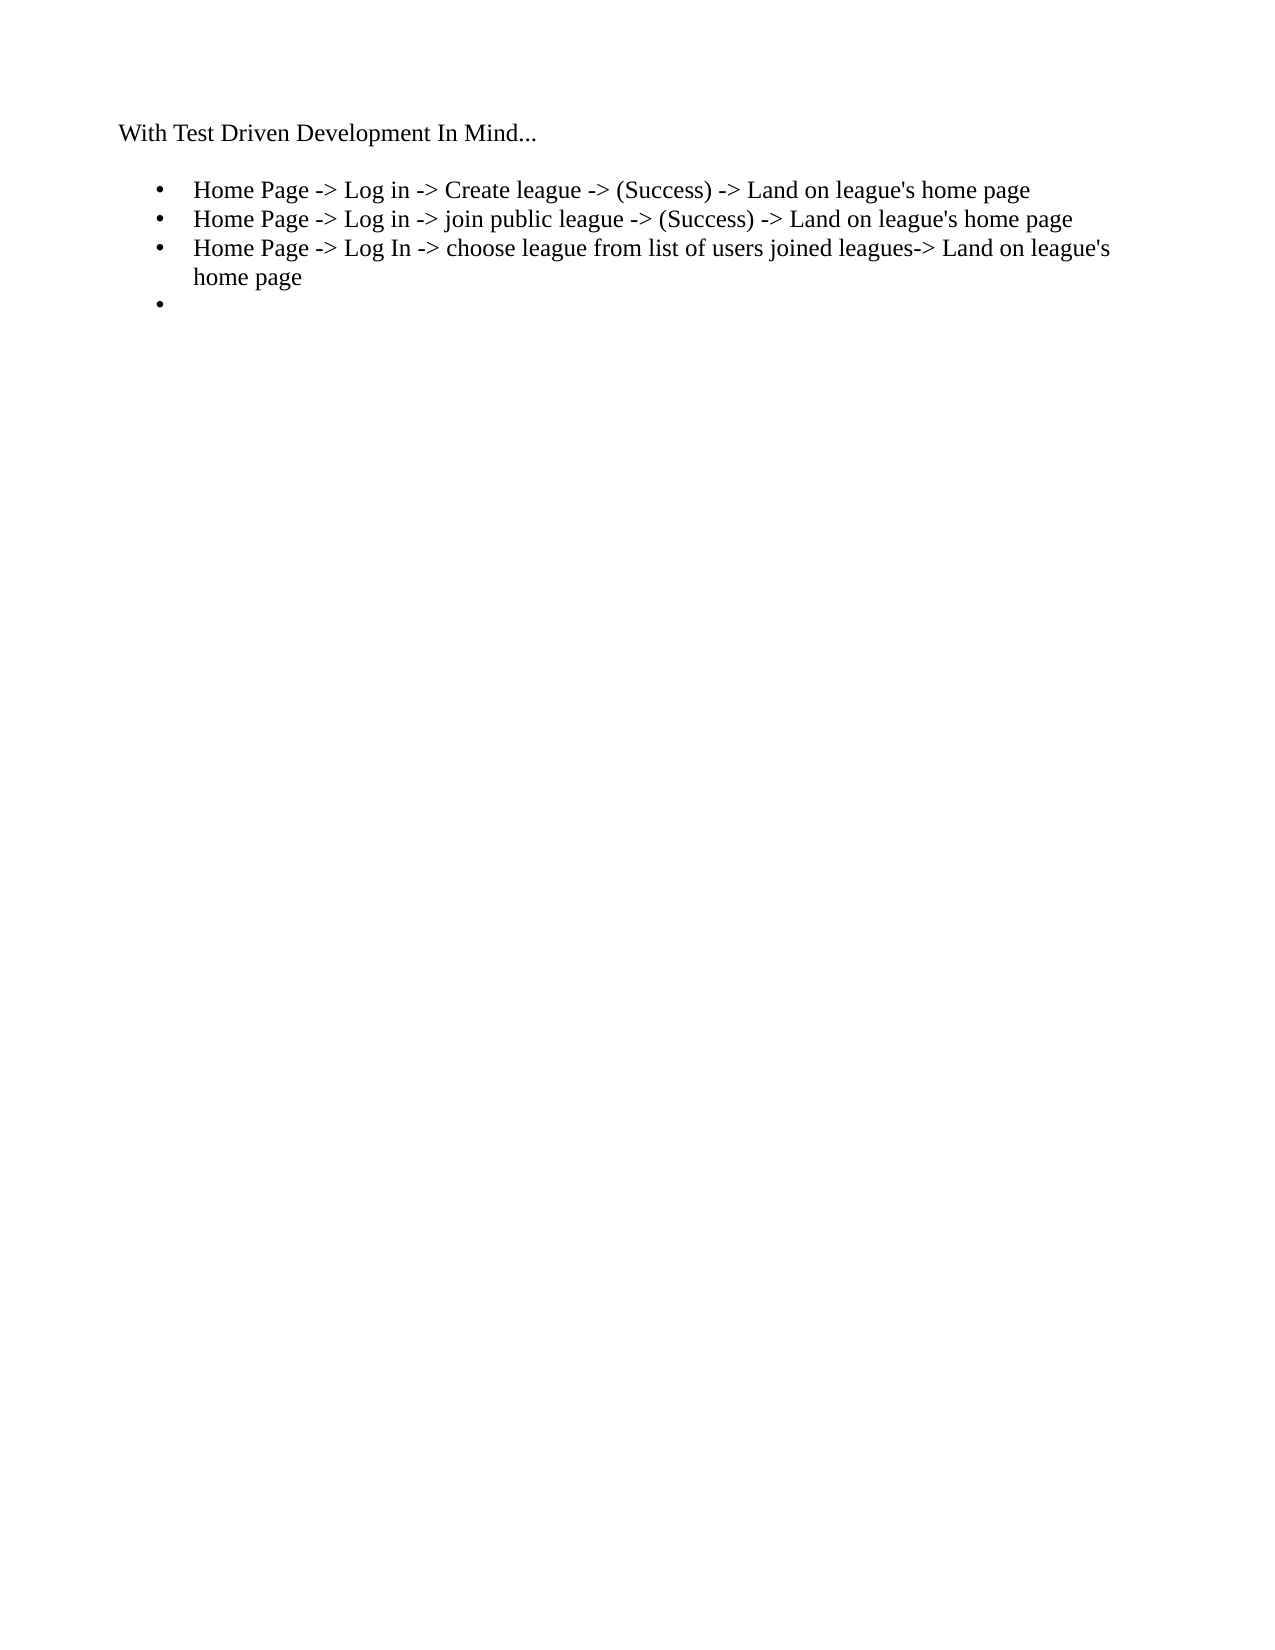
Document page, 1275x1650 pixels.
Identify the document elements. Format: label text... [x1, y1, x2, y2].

list Home Page -> Log in -> join public league -> (Success) -> Land on league's home page [156, 204, 1157, 233]
list Home Page -> Log In -> choose league from list of users joined leagues-> Land on league's home page [156, 233, 1157, 291]
text With Test Driven Development In Mind... [118, 118, 1157, 147]
list Home Page -> Log in -> Create league -> (Success) -> Land on league's home page [156, 176, 1157, 204]
